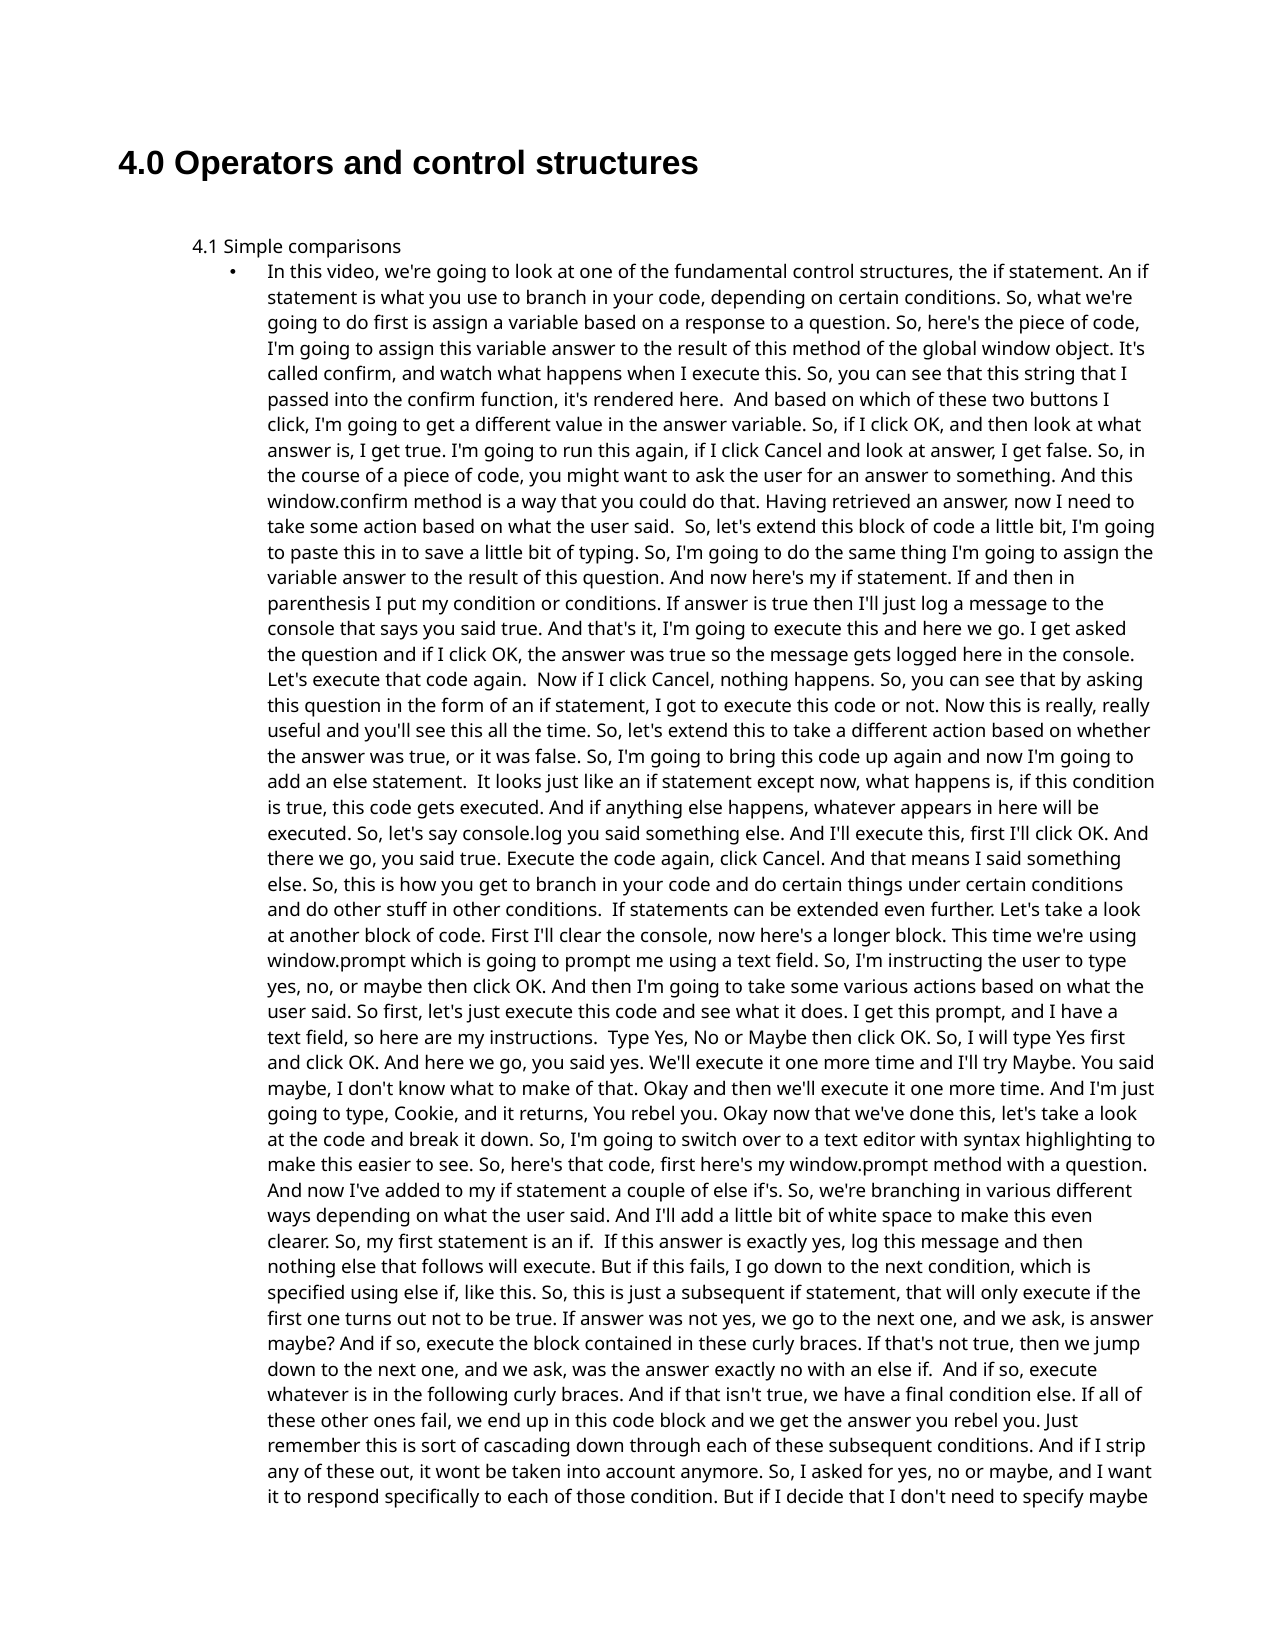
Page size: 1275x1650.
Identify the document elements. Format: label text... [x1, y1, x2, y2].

subtitle 4.0 Operators and control structures [118, 143, 1157, 220]
text 4.1 Simple comparisons [192, 233, 1157, 258]
list In this video, we're going to look at one of the fundamental control structures, the if statement. An if statement is what you use to branch in your code, depending on certain conditions. So, what we're going to do first is assign a variable based on a response to a question. So, here's the piece of code, I'm going to assign this variable answer to the result of this method of the global window object. It's called confirm, and watch what happens when I execute this. So, you can see that this string that I passed into the confirm function, it's rendered here. And based on which of these two buttons I click, I'm going to get a different value in the answer variable. So, if I click OK, and then look at what answer is, I get true. I'm going to run this again, if I click Cancel and look at answer, I get false. So, in the course of a piece of code, you might want to ask the user for an answer to something. And this window.confirm method is a way that you could do that. Having retrieved an answer, now I need to take some action based on what the user said. So, let's extend this block of code a little bit, I'm going to paste this in to save a little bit of typing. So, I'm going to do the same thing I'm going to assign the variable answer to the result of this question. And now here's my if statement. If and then in parenthesis I put my condition or conditions. If answer is true then I'll just log a message to the console that says you said true. And that's it, I'm going to execute this and here we go. I get asked the question and if I click OK, the answer was true so the message gets logged here in the console. Let's execute that code again. Now if I click Cancel, nothing happens. So, you can see that by asking this question in the form of an if statement, I got to execute this code or not. Now this is really, really useful and you'll see this all the time. So, let's extend this to take a different action based on whether the answer was true, or it was false. So, I'm going to bring this code up again and now I'm going to add an else statement. It looks just like an if statement except now, what happens is, if this condition is true, this code gets executed. And if anything else happens, whatever appears in here will be executed. So, let's say console.log you said something else. And I'll execute this, first I'll click OK. And there we go, you said true. Execute the code again, click Cancel. And that means I said something else. So, this is how you get to branch in your code and do certain things under certain conditions and do other stuff in other conditions. If statements can be extended even further. Let's take a look at another block of code. First I'll clear the console, now here's a longer block. This time we're using window.prompt which is going to prompt me using a text field. So, I'm instructing the user to type yes, no, or maybe then click OK. And then I'm going to take some various actions based on what the user said. So first, let's just execute this code and see what it does. I get this prompt, and I have a text field, so here are my instructions. Type Yes, No or Maybe then click OK. So, I will type Yes first and click OK. And here we go, you said yes. We'll execute it one more time and I'll try Maybe. You said maybe, I don't know what to make of that. Okay and then we'll execute it one more time. And I'm just going to type, Cookie, and it returns, You rebel you. Okay now that we've done this, let's take a look at the code and break it down. So, I'm going to switch over to a text editor with syntax highlighting to make this easier to see. So, here's that code, first here's my window.prompt method with a question. And now I've added to my if statement a couple of else if's. So, we're branching in various different ways depending on what the user said. And I'll add a little bit of white space to make this even clearer. So, my first statement is an if. If this answer is exactly yes, log this message and then nothing else that follows will execute. But if this fails, I go down to the next condition, which is specified using else if, like this. So, this is just a subsequent if statement, that will only execute if the first one turns out not to be true. If answer was not yes, we go to the next one, and we ask, is answer maybe? And if so, execute the block contained in these curly braces. If that's not true, then we jump down to the next one, and we ask, was the answer exactly no with an else if. And if so, execute whatever is in the following curly braces. And if that isn't true, we have a final condition else. If all of these other ones fail, we end up in this code block and we get the answer you rebel you. Just remember this is sort of cascading down through each of these subsequent conditions. And if I strip any of these out, it wont be taken into account anymore. So, I asked for yes, no or maybe, and I want it to respond specifically to each of those condition. But if I decide that I don't need to specify maybe [229, 258, 1157, 1509]
